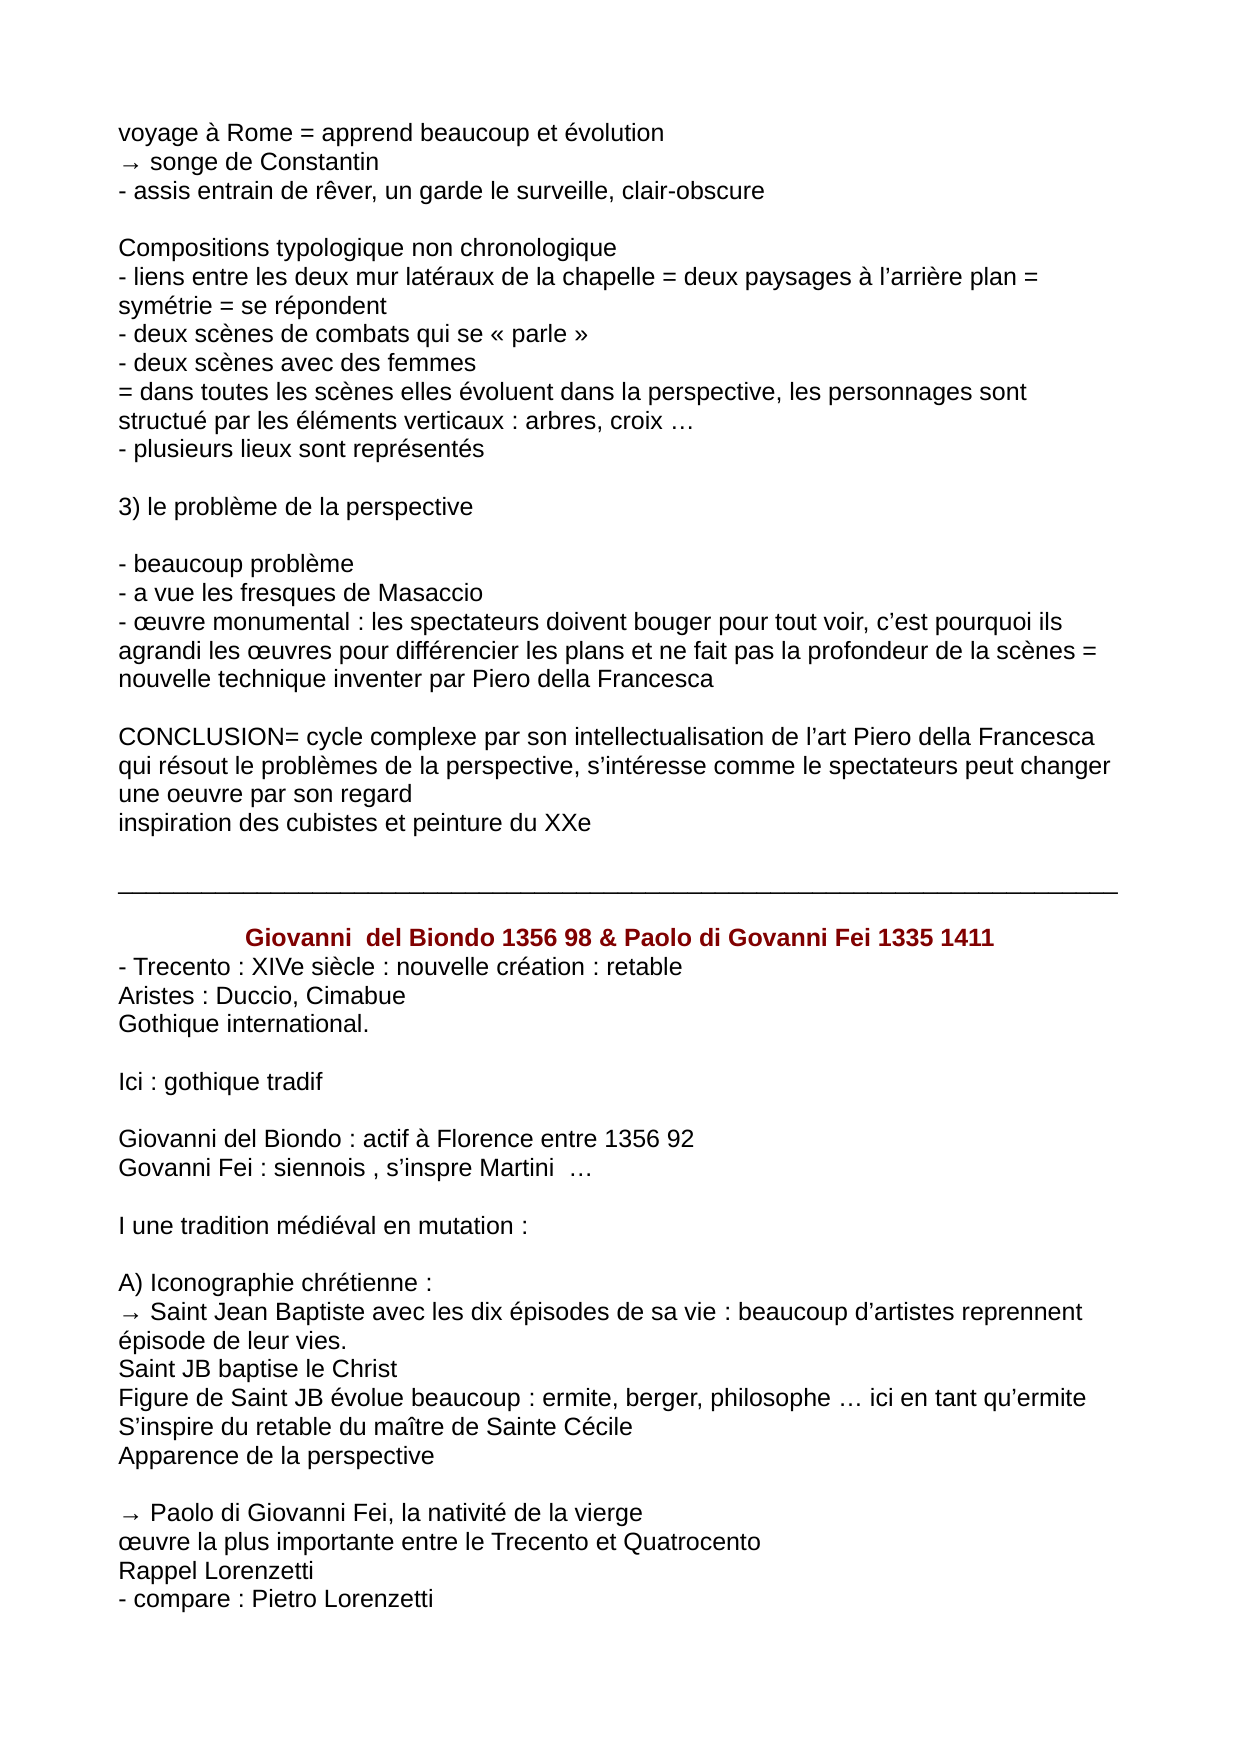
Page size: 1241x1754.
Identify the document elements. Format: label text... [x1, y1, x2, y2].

text I une tradition médiéval en mutation : [118, 1211, 1122, 1239]
text œuvre la plus importante entre le Trecento et Quatrocento [118, 1527, 1122, 1556]
text - liens entre les deux mur latéraux de la chapelle = deux paysages à l’arrière plan = symétrie = se répondent [118, 262, 1122, 319]
text S’inspire du retable du maître de Sainte Cécile [118, 1412, 1122, 1441]
text Giovanni del Biondo 1356 98 & Paolo di Govanni Fei 1335 1411 [118, 923, 1122, 952]
text A) Iconographie chrétienne : [118, 1268, 1122, 1297]
text - plusieurs lieux sont représentés [118, 434, 1122, 463]
text → songe de Constantin [118, 147, 1122, 176]
text - Trecento : XIVe siècle : nouvelle création : retable [118, 952, 1122, 981]
text Figure de Saint JB évolue beaucoup : ermite, berger, philosophe … ici en tant qu’ermite [118, 1383, 1122, 1412]
text nouvelle technique inventer par Piero della Francesca [118, 664, 1122, 693]
text - deux scènes de combats qui se « parle » [118, 319, 1122, 348]
text - assis entrain de rêver, un garde le surveille, clair-obscure [118, 176, 1122, 204]
text CONCLUSION= cycle complexe par son intellectualisation de l’art Piero della Francesca qui résout le problèmes de la perspective, s’intéresse comme le spectateurs peut changer une oeuvre par son regard [118, 722, 1122, 808]
text → Paolo di Giovanni Fei, la nativité de la vierge [118, 1498, 1122, 1527]
text 3) le problème de la perspective [118, 492, 1122, 521]
text - compare : Pietro Lorenzetti [118, 1584, 1122, 1613]
text Gothique international. [118, 1009, 1122, 1038]
text = dans toutes les scènes elles évoluent dans la perspective, les personnages sont structué par les éléments verticaux : arbres, croix … [118, 377, 1122, 434]
text Saint JB baptise le Christ [118, 1354, 1122, 1383]
text ________________________________________________________________________ [118, 837, 1122, 894]
text Rappel Lorenzetti [118, 1556, 1122, 1584]
text Ici : gothique tradif [118, 1067, 1122, 1096]
text - a vue les fresques de Masaccio [118, 578, 1122, 607]
text inspiration des cubistes et peinture du XXe [118, 808, 1122, 837]
text Compositions typologique non chronologique [118, 233, 1122, 262]
text → Saint Jean Baptiste avec les dix épisodes de sa vie : beaucoup d’artistes reprennent épisode de leur vies. [118, 1297, 1122, 1354]
text Giovanni del Biondo : actif à Florence entre 1356 92 [118, 1124, 1122, 1153]
text Aristes : Duccio, Cimabue [118, 981, 1122, 1009]
text Apparence de la perspective [118, 1441, 1122, 1469]
text - deux scènes avec des femmes [118, 348, 1122, 377]
text - œuvre monumental : les spectateurs doivent bouger pour tout voir, c’est pourquoi ils agrandi les œuvres pour différencier les plans et ne fait pas la profondeur de la scènes = [118, 607, 1122, 664]
text voyage à Rome = apprend beaucoup et évolution [118, 118, 1122, 147]
text - beaucoup problème [118, 549, 1122, 578]
text Govanni Fei : siennois , s’inspre Martini … [118, 1153, 1122, 1182]
